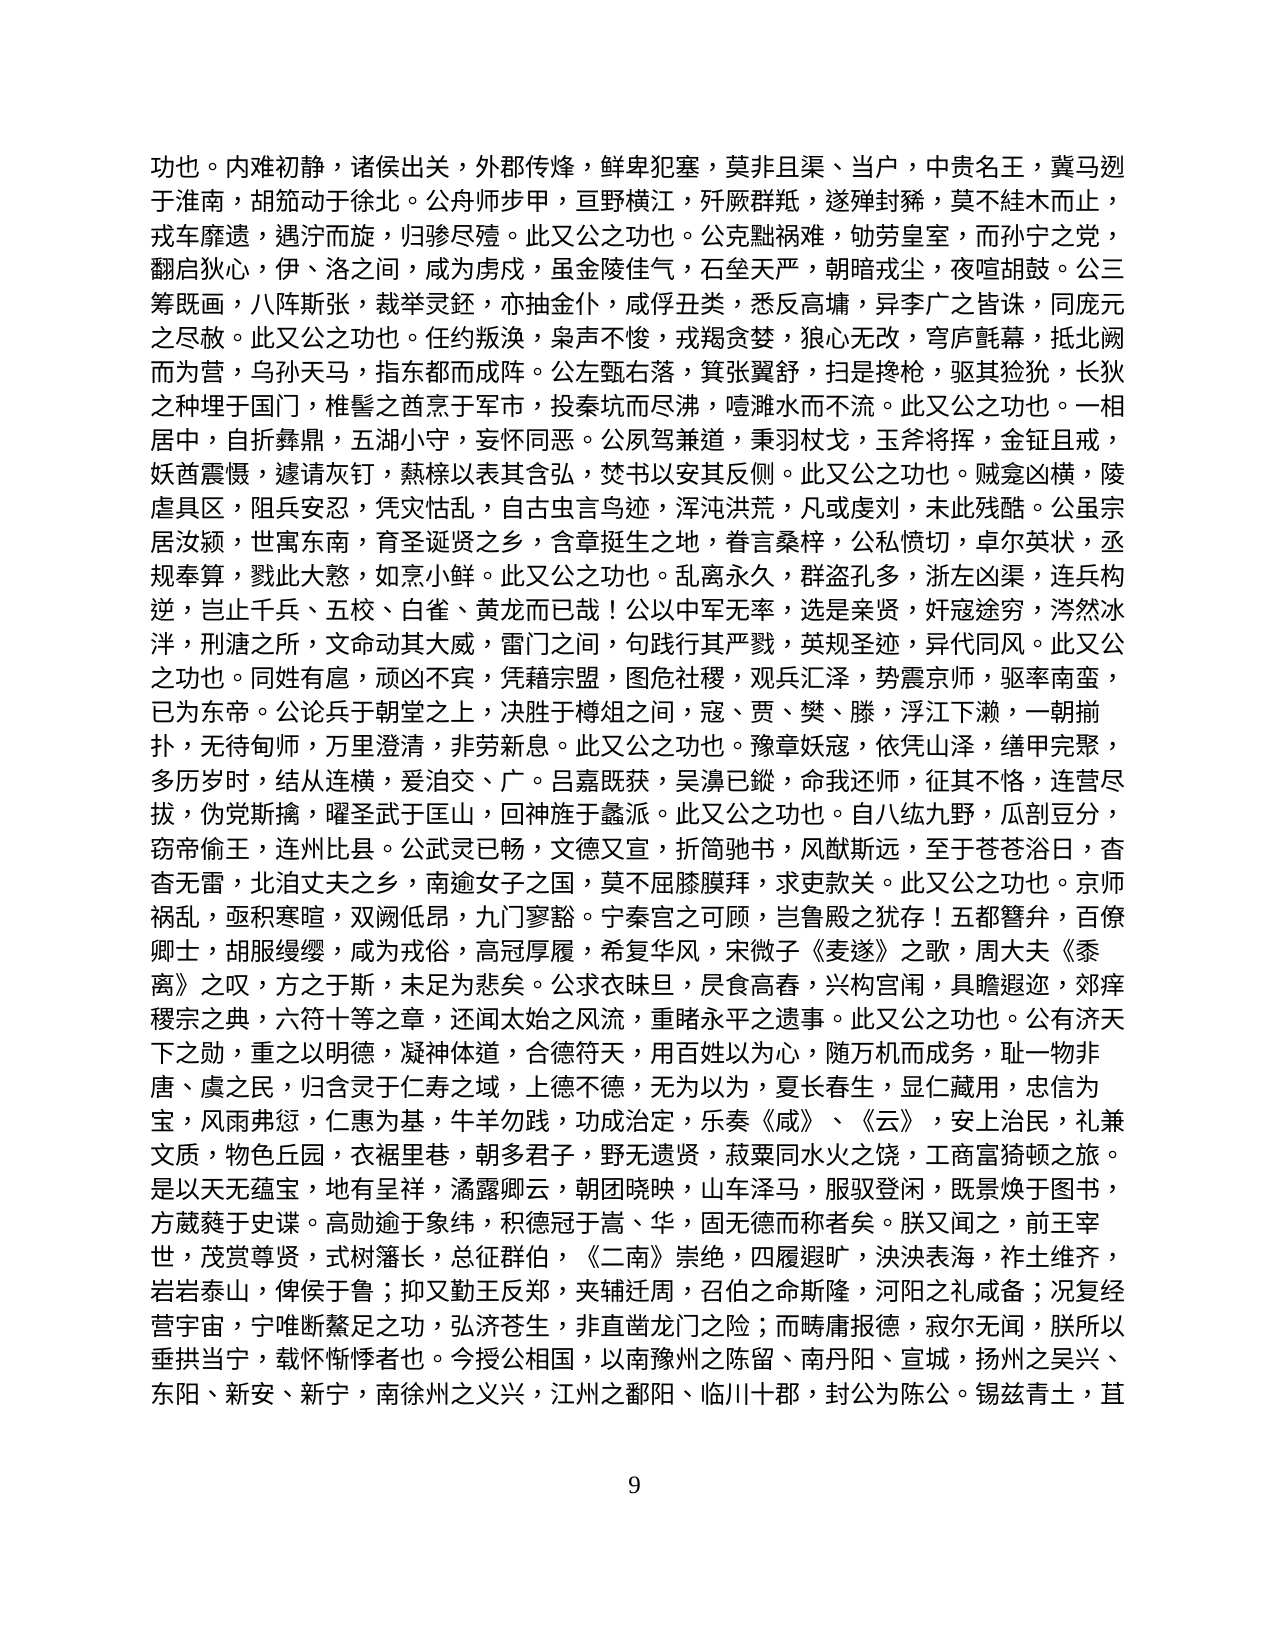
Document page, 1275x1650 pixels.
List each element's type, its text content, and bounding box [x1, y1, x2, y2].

text 大哉乾元，资日月以贞观，至哉坤元，凭山川以载物。故惟天为大，陟配者钦明，惟王建国，翼辅者齐圣。是以文、武之佐，磻溪蕴其玉璜，尧、舜之臣，荣河镂其金版。况乎体得一之鸿姿，宁阳九之危厄，拯横流于碣石，扑燎火于昆岑，驱驭于韦、彭，跨弩于齐、晋，神功行而靡用，圣道运而无名者乎？今将授公典策，其敬听朕命：日者昊天不吊，钟乱于我国家，网漏吞舟，强胡内赑，茫茫宇宙，惵々黎元，方足圆颅，万不遗一，太清否亢，桥山之痛已深，大宝屯如，平阳之祸相继。上宰膺运，康救兆民，鞠旅于滇池之南，扬旌于桂岭之北，悬三光于已坠，谧四海于群飞，屠猰窳于中原，斩鲸鲵于蒙汜。荡宁上国，光启中兴。此则公之大造于皇家者也。既而天未悔祸，夷丑荐臻，南夏崩腾，西京荡覆，群胡孔炽，藉乱乘间，推纳籓枝，盗假神器，冢司昏摐，旁引寇雠，既见贬于桐宫，方谋危于汉阁。皇运已殆，何殊赘旒，中国摇然，非徒如线。公赫然投袂，匡救本朝，复莒齐都，平戎王室。朕所以还膺宝历，重履辰居，挹建武之风猷，歌宣王之雅颂。此又公之再造于皇家者也。公应务之初，登庸惟始，三川五岭，莫不窥临，银洞珠宫，所在宁谧。孙、卢肇衅，越貊为灾，番部阽危，势将沦殄。公赤旗所指，祅垒洞开，白羽才捴，凶徒粉溃。非其神武，久丧南籓。此又公之功也。大同之末，边政不修，李贲狂迷，窃我交、爱，敢称大号，骄恣甚于尉他，据有连州，雄豪炽于梁硕。公英谟雄算，电扫风行，驰御楼船，直跨沧海，新昌、典澈，备履艰难，苏历、嘉宁，尽为京观。三山獠洞，八角蛮陬，逖矣水寓之乡，悠哉火山之国，马援之所不届，陶璜之所未闻，莫不惧我王灵，争朝边候，归賝天府，献状鸿胪。此又公之功也。自寇虏陵江，宫闱幽辱，公枕戈尝胆，提剑拊心，气涌青霄，神飞紫闼。而番禺连率，本自诸夷，言得其朋，是怀同恶。公仗此忠诚，乘机剿定，执沛令而衅鼓，平新野而据鞍。此又公之功也。世道初艰，方隅多难，勋门桀黠，作乱衡嶷，兵切池隍，众兼夷獠。公以国盗边警，知无不为，恤是同盟，诛其丑类，莫不鱼惊鸟散，面缚头悬。南土黔黎，重保苏息。此又公之功也。长驱岭峤，梦想京畿，缘道酋豪，递为榛梗，路养渠率，全据大都，蓄聚逋逃，方谋阻乱，百楼不战，云梯之所未窥，万驽齐张，高輣之所非敌。公龙骧虎步，啸吒风云，山靡坚城，野无强阵，清氛于赣石，灭沴气于雩都。此又公之功也。迁仕凶慝，屯据大皋，乞活类马腾之军，流民多杜弢之众，推锋转斗，自北徂南，频岁稽诛，实惟勍虏。公坐挥三略，遥制六奇，义勇同心，貔貅骋力，雷奔电击，谷静山空，列郡无犬吠之惊，丛祠罢狐鸣之盗。此又公之功也。王师讨虏，次届沦波，兵乏兼储，士有饥色。公回麾蠡泽，积谷巴丘，亿庾之咏斯豊，壶浆之迎是众，军民转漕，曾无砥柱之难，舻舳相望，如运敖仓之府，犀渠贝胄，顾蔑雷霆，高舰层楼，仰扪霄汉，故使三军勇锐，百战无前，承此兵粮，遂殄凶逆。此又公之功也。若夫英图迈俗，义旅如云，湓垒猜携，用淹戎略。公志唯同奖，师克在和，鹄塞非虞，鸿门是会，若晋侯之誓白水，如萧王之推赤心，屈礼交盟，人祗感咽，故能使舟师并路，远迩朋心。此又公之功也。姑孰襟要，崤函阻凭，寇虏据其关梁，大盗负其扃鐍。公一校裁捴，三雄并奋，左贤、右角，沙溃土崩，木甲殪于中原，氈裘赴于江水，他他藉藉，万计千群，鄂坂之隘斯开，夷庚之道无塞。此又公之功也。义军大众，俱集帝京，逆竖凶徒，犹屯皇邑。若夫表里山河，金汤险固，疏龙首以抗殿，揃华岳以为城，杂虏凭焉，强兵自若。公回兹地轴，抗此天罗，曾不崇朝，俾无遗噍，军容甚穆，国政方修，物重睹于衣冠，民还瞻于礼乐，楚人满道，争睹于叶公，汉老衔悲，俱欢于司隶。此又公之功也。内难初静，诸侯出关，外郡传烽，鲜卑犯塞，莫非且渠、当户，中贵名王，冀马迾于淮南，胡笳动于徐北。公舟师步甲，亘野横江，歼厥群羝，遂殚封豨，莫不絓木而止，戎车靡遗，遇泞而旋，归骖尽殪。此又公之功也。公克黜祸难，劬劳皇室，而孙宁之党，翻启狄心，伊、洛之间，咸为虏戍，虽金陵佳气，石垒天严，朝暗戎尘，夜喧胡鼓。公三筹既画，八阵斯张，裁举灵鉟，亦抽金仆，咸俘丑类，悉反高墉，异李广之皆诛，同庞元之尽赦。此又公之功也。任约叛涣，枭声不悛，戎羯贪婪，狼心无改，穹庐氈幕，抵北阙而为营，乌孙天马，指东都而成阵。公左甄右落，箕张翼舒，扫是搀枪，驱其猃狁，长狄之种埋于国门，椎髻之酋烹于军市，投秦坑而尽沸，噎濉水而不流。此又公之功也。一相居中，自折彝鼎，五湖小守，妄怀同恶。公夙驾兼道，秉羽杖戈，玉斧将挥，金钲且戒，妖酋震慑，遽请灰钉，爇榇以表其含弘，焚书以安其反侧。此又公之功也。贼龛凶横，陵虐具区，阻兵安忍，凭灾怙乱，自古虫言鸟迹，浑沌洪荒，凡或虔刘，未此残酷。公虽宗居汝颍，世寓东南，育圣诞贤之乡，含章挺生之地，眷言桑梓，公私愤切，卓尔英状，丞规奉算，戮此大憝，如烹小鲜。此又公之功也。乱离永久，群盗孔多，浙左凶渠，连兵构逆，岂止千兵、五校、白雀、黄龙而已哉！公以中军无率，选是亲贤，奸寇途穷，涔然冰泮，刑溏之所，文命动其大威，雷门之间，句践行其严戮，英规圣迹，异代同风。此又公之功也。同姓有扈，顽凶不宾，凭藉宗盟，图危社稷，观兵汇泽，势震京师，驱率南蛮，已为东帝。公论兵于朝堂之上，决胜于樽俎之间，寇、贾、樊、滕，浮江下濑，一朝揃扑，无待甸师，万里澄清，非劳新息。此又公之功也。豫章妖寇，依凭山泽，缮甲完聚，多历岁时，结从连横，爰洎交、广。吕嘉既获，吴濞已鏦，命我还师，征其不恪，连营尽拔，伪党斯擒，曜圣武于匡山，回神旌于蠡派。此又公之功也。自八纮九野，瓜剖豆分，窃帝偷王，连州比县。公武灵已畅，文德又宣，折简驰书，风猷斯远，至于苍苍浴日，杳杳无雷，北洎丈夫之乡，南逾女子之国，莫不屈膝膜拜，求吏款关。此又公之功也。京师祸乱，亟积寒暄，双阙低昂，九门寥豁。宁秦宫之可顾，岂鲁殿之犹存！五都簪弁，百僚卿士，胡服缦缨，咸为戎俗，高冠厚履，希复华风，宋微子《麦遂》之歌，周大夫《黍离》之叹，方之于斯，未足为悲矣。公求衣昧旦，昃食高舂，兴构宫闱，具瞻遐迩，郊痒稷宗之典，六符十等之章，还闻太始之风流，重睹永平之遗事。此又公之功也。公有济天下之勋，重之以明德，凝神体道，合德符天，用百姓以为心，随万机而成务，耻一物非唐、虞之民，归含灵于仁寿之域，上德不德，无为以为，夏长春生，显仁藏用，忠信为宝，风雨弗愆，仁惠为基，牛羊勿践，功成治定，乐奏《咸》、《云》，安上治民，礼兼文质，物色丘园，衣裾里巷，朝多君子，野无遗贤，菽粟同水火之饶，工商富猗顿之旅。是以天无蕴宝，地有呈祥，潏露卿云，朝团晓映，山车泽马，服驭登闲，既景焕于图书，方葳蕤于史谍。高勋逾于象纬，积德冠于嵩、华，固无德而称者矣。朕又闻之，前王宰世，茂赏尊贤，式树籓长，总征群伯，《二南》崇绝，四履遐旷，泱泱表海，祚土维齐，岩岩泰山，俾侯于鲁；抑又勤王反郑，夹辅迁周，召伯之命斯隆，河阳之礼咸备；况复经营宇宙，宁唯断鰲足之功，弘济苍生，非直凿龙门之险；而畴庸报德，寂尔无闻，朕所以垂拱当宁，载怀惭悸者也。今授公相国，以南豫州之陈留、南丹阳、宣城，扬州之吴兴、东阳、新安、新宁，南徐州之义兴，江州之鄱阳、临川十郡，封公为陈公。锡兹青土，苴以白茅，爰定尔邦，用建冢社。昔旦、奭分陕，俱为保师，晋、郑诸侯，咸作卿士，兼其内外，礼实攸宜。今命使持节兼太尉王通授相国印绶、陈公玺绂。使持节兼司空王瑒授陈公茅土，金虎符第一至第五左，竹使符第一至第十左。相国秩逾三铉，任总百司，位绝朝班，礼由事革。其以相国总百揆，除录尚书之号，上所假节侍中貂蝉、中书监印章、中外都督太傅印绶、义兴公印策，其镇卫大将军、扬州牧如故。又加公九锡，其敬听后命：以公礼为桢干，律等衔策，四维皆举，八柄有章，是用锡公大辂、戎辂各一，玄牡二驷。以公贱宝崇谷，疏爵待农，室富京坻，民知荣辱，是用锡公衮冕之服，赤舄副焉。以公调理阴阳，燮谐风雅，三灵允降，万国同和，是用锡公轩县之乐，六佾之舞。以公宣导王猷，弘阐风教，光景所照，鞮象必通，是用锡公硃户以居。以公抑扬清浊，褒德进贤，髦士盈朝，幽人虚谷，是用锡公纳陛以登。以公嶷然廊庙，为世镕范，折冲四表，临御八荒，是用锡公武贲之士三百人。以公执兹明罚，期在刑措，象恭无赦，干纪必诛，是用锡公斧、钺各一。以公英猷远量，跨厉嵩溟，包一车书，括囊寰宇，是用锡公彤弓一、彤矢百、甗弓十、甗矢千。以公天经地义，贯彻幽明，春露秋霜，允恭粢盛，是用锡公秬鬯一卣，圭瓒副焉。陈国置丞相已下，一遵旧式。往钦哉！其恭循朕命，克相皇天，弘建邦家，允兴洪业，以光我高祖之休命！ [150, 150, 1125, 1410]
